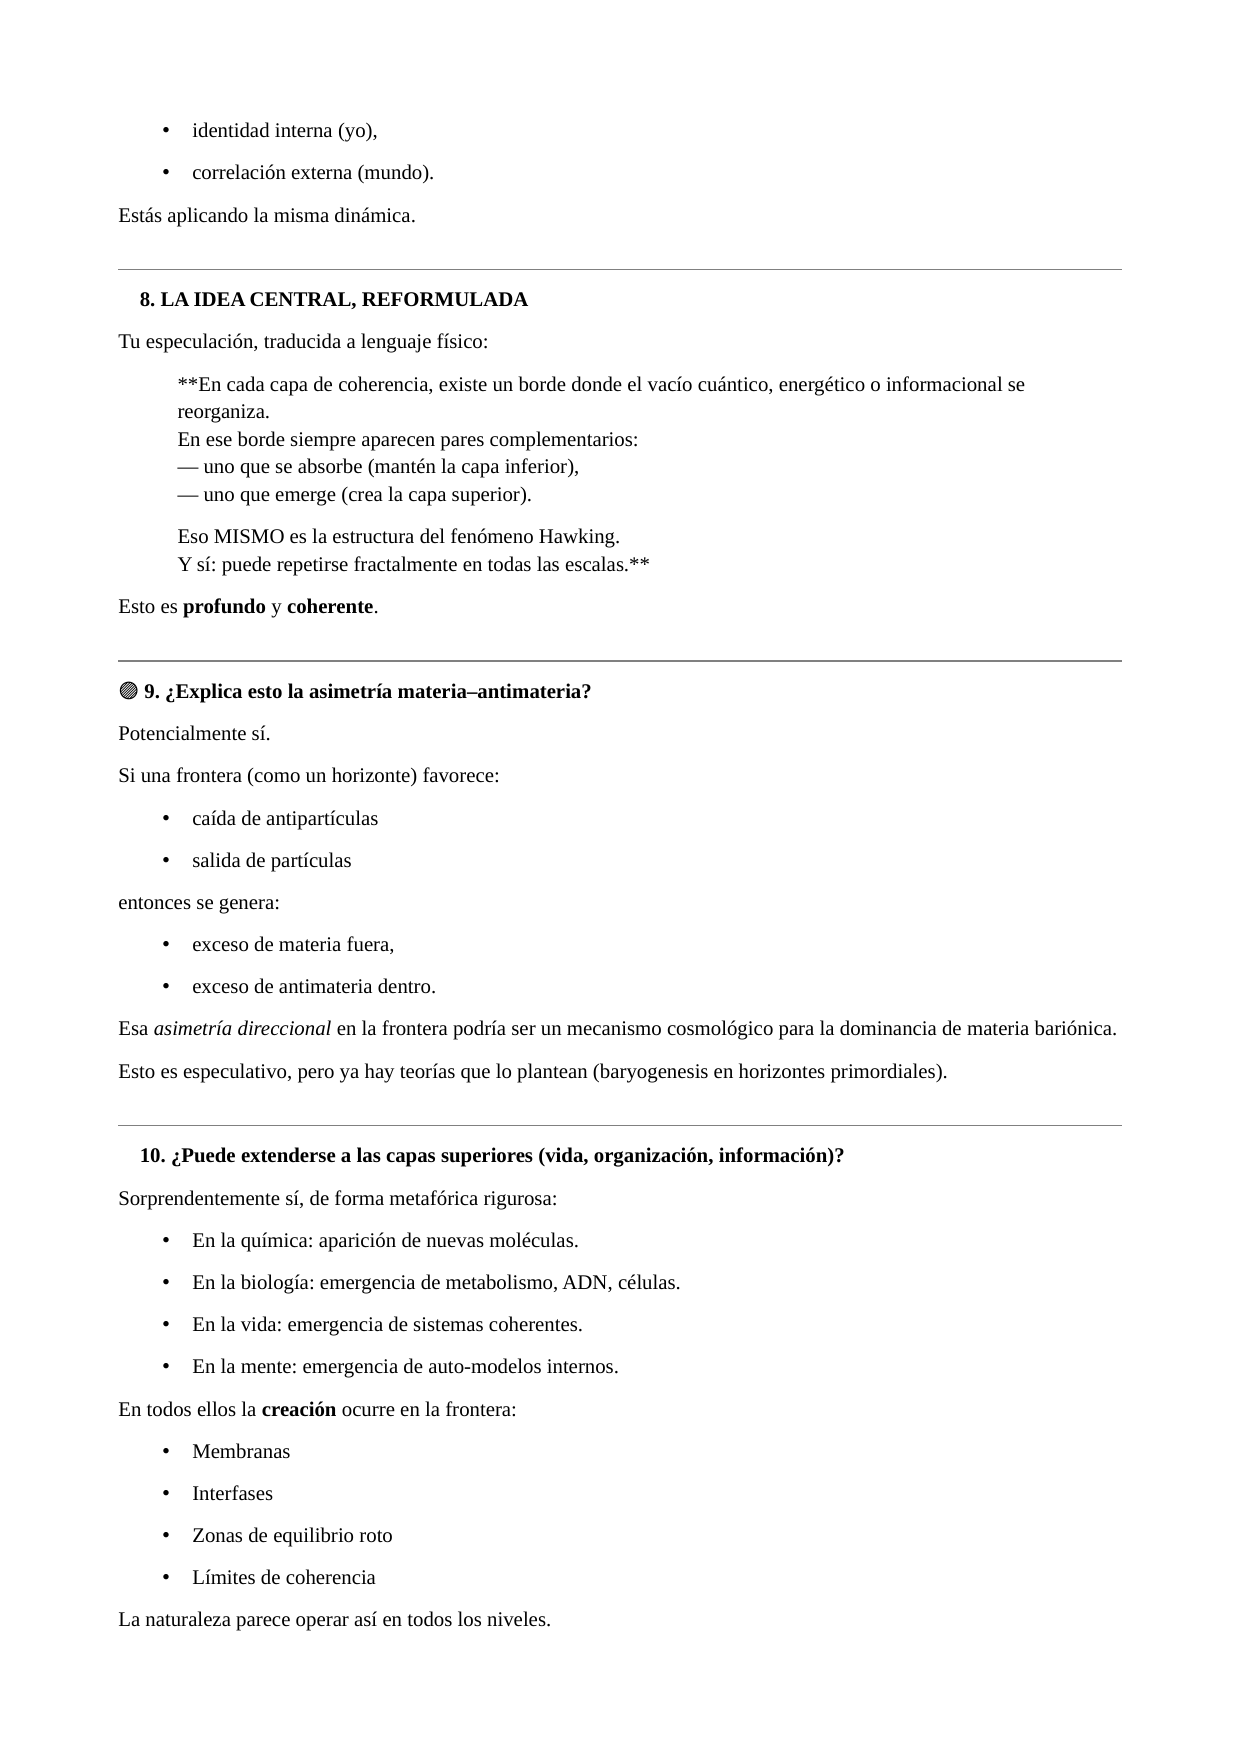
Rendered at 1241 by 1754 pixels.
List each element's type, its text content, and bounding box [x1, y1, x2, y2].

text Estás aplicando la misma dinámica. [118, 202, 1122, 227]
list correlación externa (mundo). [162, 160, 1122, 184]
subtitle 🔥 8. LA IDEA CENTRAL, REFORMULADA [118, 287, 1122, 311]
subtitle 🟣 9. ¿Explica esto la asimetría materia–antimateria? [118, 679, 1122, 703]
list caída de antipartículas [162, 805, 1122, 829]
list En la mente: emergencia de auto-modelos internos. [162, 1354, 1122, 1378]
list Zonas de equilibrio roto [162, 1523, 1122, 1547]
text La naturaleza parece operar así en todos los niveles. [118, 1607, 1122, 1631]
list salida de partículas [162, 848, 1122, 872]
text entonces se genera: [118, 890, 1122, 914]
list Límites de coherencia [162, 1565, 1122, 1589]
list Membranas [162, 1439, 1122, 1463]
list En la química: aparición de nuevas moléculas. [162, 1228, 1122, 1252]
list En la vida: emergencia de sistemas coherentes. [162, 1312, 1122, 1336]
text En todos ellos la creación ocurre en la frontera: [118, 1396, 1122, 1421]
list Interfases [162, 1481, 1122, 1505]
text Si una frontera (como un horizonte) favorece: [118, 763, 1122, 787]
text Esto es profundo y coherente. [118, 594, 1122, 618]
text Eso MISMO es la estructura del fenómeno Hawking. Y sí: puede repetirse fractalmente en todas las escalas.** [177, 524, 1063, 576]
text Sorprendentemente sí, de forma metafórica rigurosa: [118, 1186, 1122, 1209]
list exceso de materia fuera, [162, 932, 1122, 956]
text Tu especulación, traducida a lenguaje físico: [118, 329, 1122, 353]
list En la biología: emergencia de metabolismo, ADN, células. [162, 1270, 1122, 1294]
text Esa asimetría direccional en la frontera podría ser un mecanismo cosmológico para la dominancia de materia bariónica. [118, 1016, 1122, 1040]
text **En cada capa de coherencia, existe un borde donde el vacío cuántico, energético o informacional se reorganiza. En ese borde siempre aparecen pares complementarios: — uno que se absorbe (mantén la capa inferior), — uno que emerge (crea la capa superior). [177, 372, 1063, 506]
text Potencialmente sí. [118, 721, 1122, 745]
list exceso de antimateria dentro. [162, 974, 1122, 998]
subtitle 🌌 10. ¿Puede extenderse a las capas superiores (vida, organización, información)? [118, 1143, 1122, 1167]
list identidad interna (yo), [162, 118, 1122, 142]
text Esto es especulativo, pero ya hay teorías que lo plantean (baryogenesis en horizontes primordiales). [118, 1058, 1122, 1083]
